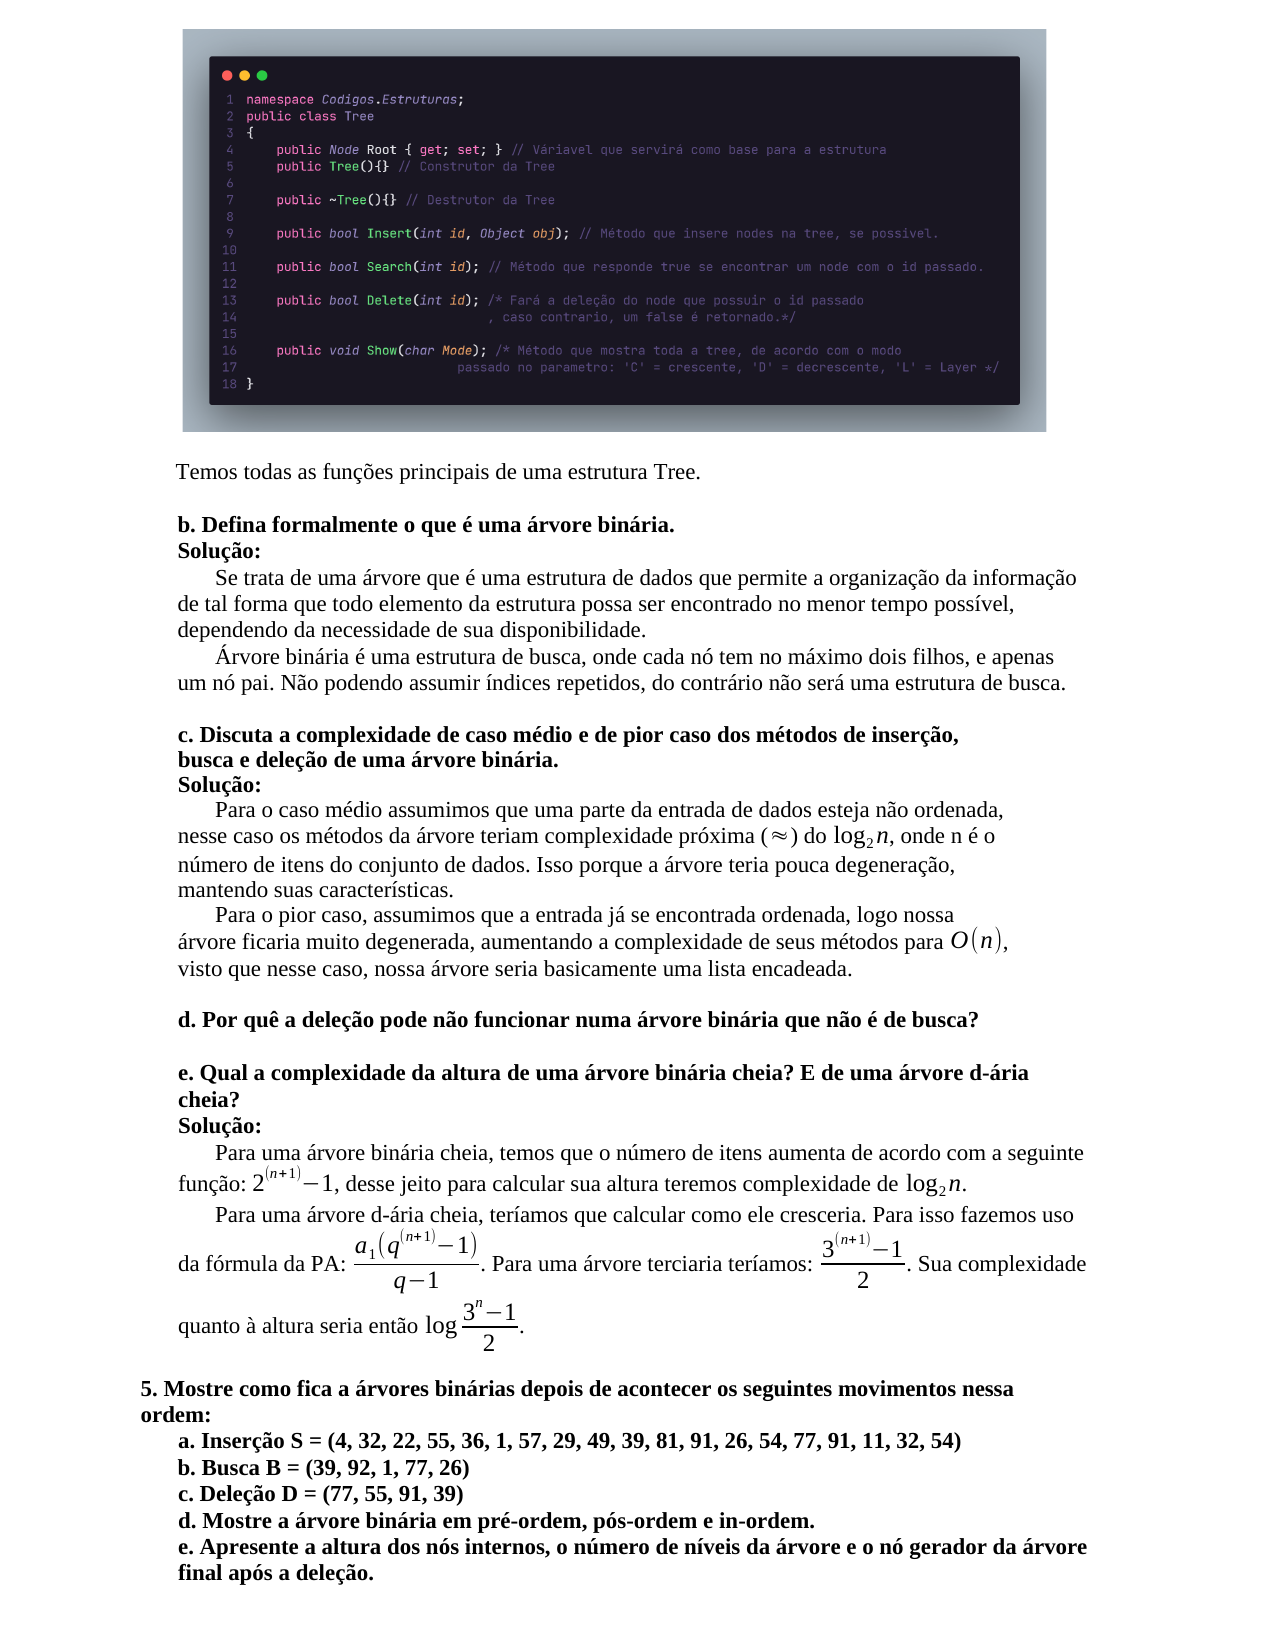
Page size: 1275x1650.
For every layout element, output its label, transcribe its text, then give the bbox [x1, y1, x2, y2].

text e. Qual a complexidade da altura de uma árvore binária cheia? E de uma árvore d-ária cheia? [178, 1059, 1089, 1112]
text b. Busca B = (39, 92, 1, 77, 26) [177, 1454, 1089, 1480]
picture [182, 29, 1047, 432]
text Solução: Para uma árvore binária cheia, temos que o número de itens aumenta de acordo com a seguinte função: , desse jeito para calcular sua altura teremos complexidade de . [178, 1112, 1089, 1200]
text Solução: Para o caso médio assumimos que uma parte da entrada de dados esteja não ordenada, nesse caso os métodos da árvore teriam complexidade próxima () do , onde n é o número de itens do conjunto de dados. Isso porque a árvore teria pouca degeneração, mantendo suas características. [178, 772, 1011, 902]
text b. Defina formalmente o que é uma árvore binária. [177, 511, 1089, 537]
text c. Discuta a complexidade de caso médio e de pior caso dos métodos de inserção, busca e deleção de uma árvore binária. [178, 722, 1011, 772]
text e. Apresente a altura dos nós internos, o número de níveis da árvore e o nó gerador da árvore final após a deleção. [178, 1533, 1089, 1586]
text Temos todas as funções principais de uma estrutura Tree. [140, 458, 1089, 485]
text 5. Mostre como fica a árvores binárias depois de acontecer os seguintes movimentos nessa ordem: [140, 1375, 1089, 1428]
text d. Por quê a deleção pode não funcionar numa árvore binária que não é de busca? [178, 1008, 1011, 1033]
text a. Inserção S = (4, 32, 22, 55, 36, 1, 57, 29, 49, 39, 81, 91, 26, 54, 77, 91, 11, 32, 54) [178, 1428, 1089, 1454]
text c. Deleção D = (77, 55, 91, 39) [178, 1480, 1089, 1507]
text Para o pior caso, assumimos que a entrada já se encontrada ordenada, logo nossa árvore ficaria muito degenerada, aumentando a complexidade de seus métodos para , visto que nesse caso, nossa árvore seria basicamente uma lista encadeada. [178, 902, 1011, 981]
text Para uma árvore d-ária cheia, teríamos que calcular como ele cresceria. Para isso fazemos uso da fórmula da PA: . Para uma árvore terciaria teríamos: . Sua complexidade quanto à altura seria então . [178, 1201, 1089, 1356]
text d. Mostre a árvore binária em pré-ordem, pós-ordem e in-ordem. [178, 1507, 1089, 1533]
text Solução: Se trata de uma árvore que é uma estrutura de dados que permite a organização da informação de tal forma que todo elemento da estrutura possa ser encontrado no menor tempo possível, dependendo da necessidade de sua disponibilidade. Árvore binária é uma estrutura de busca, onde cada nó tem no máximo dois filhos, e apenas um nó pai. Não podendo assumir índices repetidos, do contrário não será uma estrutura de busca. [177, 537, 1089, 696]
